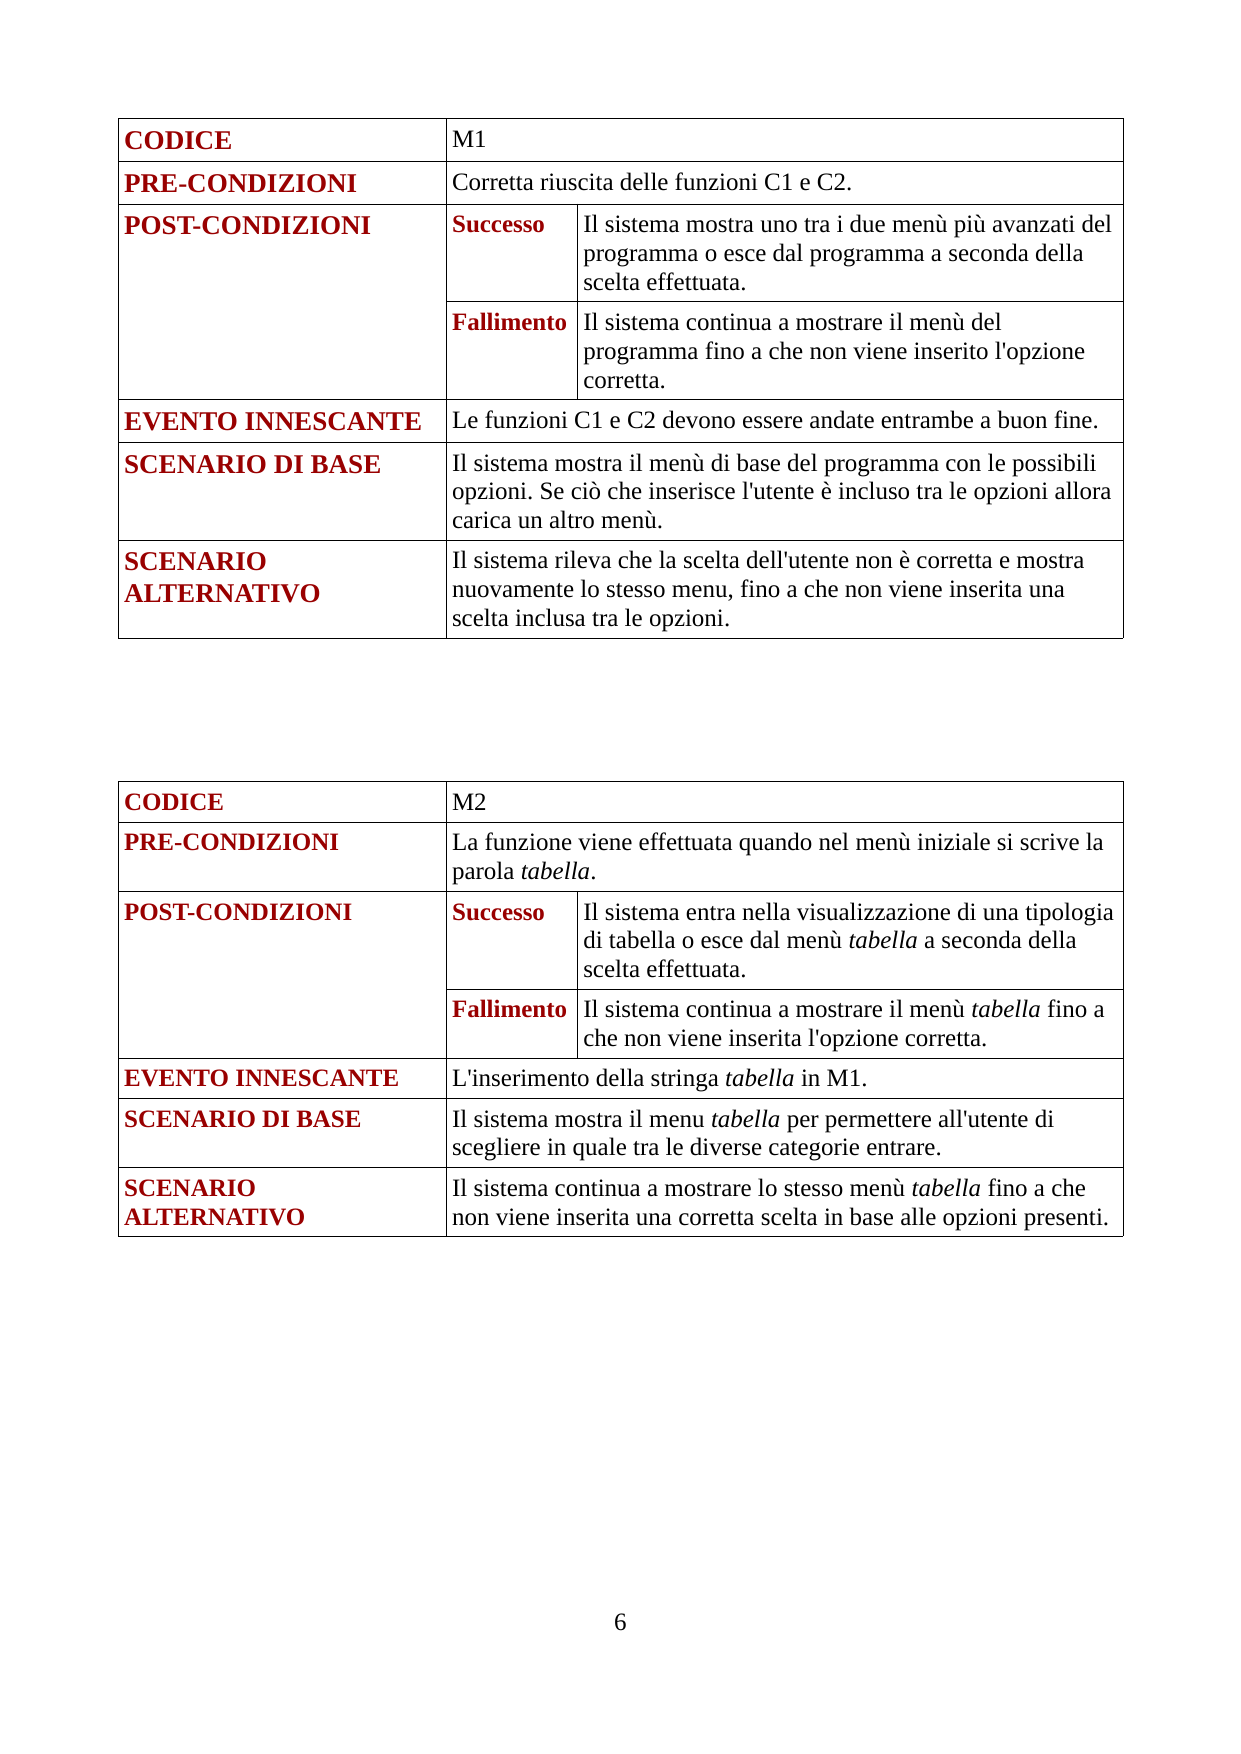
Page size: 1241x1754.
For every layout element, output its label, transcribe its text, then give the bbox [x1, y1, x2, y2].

table_cell Il sistema rileva che la scelta dell'utente non è corretta e mostra nuovamente lo stesso menu, fino a che non viene inserita una scelta inclusa tra le opzioni. [447, 541, 1123, 637]
table_cell Il sistema continua a mostrare lo stesso menù tabella fino a che non viene inserita una corretta scelta in base alle opzioni presenti. [447, 1168, 1123, 1236]
table_cell Il sistema mostra il menù di base del programma con le possibili opzioni. Se ciò che inserisce l'utente è incluso tra le opzioni allora carica un altro menù. [447, 443, 1123, 540]
table_cell EVENTO INNESCANTE [119, 1059, 446, 1098]
table_header M2 [447, 782, 1123, 822]
table_cell Il sistema entra nella visualizzazione di una tipologia di tabella o esce dal menù tabella a seconda della scelta effettuata. [578, 892, 1123, 988]
table_cell Fallimento [447, 990, 577, 1058]
table_cell Le funzioni C1 e C2 devono essere andate entrambe a buon fine. [447, 400, 1123, 442]
table_cell Successo [447, 205, 577, 301]
table_cell Il sistema mostra il menu tabella per permettere all'utente di scegliere in quale tra le diverse categorie entrare. [447, 1099, 1123, 1167]
table_cell Il sistema mostra uno tra i due menù più avanzati del programma o esce dal programma a seconda della scelta effettuata. [578, 205, 1123, 301]
table_cell PRE-CONDIZIONI [119, 162, 446, 203]
table_header CODICE [119, 119, 446, 161]
table_cell SCENARIO ALTERNATIVO [119, 1168, 446, 1236]
table_cell Il sistema continua a mostrare il menù tabella fino a che non viene inserita l'opzione corretta. [578, 990, 1123, 1058]
table_cell Successo [447, 892, 577, 988]
table_cell Il sistema continua a mostrare il menù del programma fino a che non viene inserito l'opzione corretta. [578, 302, 1123, 399]
table_cell EVENTO INNESCANTE [119, 400, 446, 442]
table_cell L'inserimento della stringa tabella in M1. [447, 1059, 1123, 1098]
table_cell Corretta riuscita delle funzioni C1 e C2. [447, 162, 1123, 203]
table_cell Fallimento [447, 302, 577, 399]
table_cell POST-CONDIZIONI [119, 892, 446, 1058]
table_cell SCENARIO DI BASE [119, 1099, 446, 1167]
table_cell POST-CONDIZIONI [119, 205, 446, 399]
table_cell SCENARIO DI BASE [119, 443, 446, 540]
table_header CODICE [119, 782, 446, 822]
table_header M1 [447, 119, 1123, 161]
table_cell SCENARIO ALTERNATIVO [119, 541, 446, 637]
table_cell La funzione viene effettuata quando nel menù iniziale si scrive la parola tabella. [447, 823, 1123, 891]
table_cell PRE-CONDIZIONI [119, 823, 446, 891]
